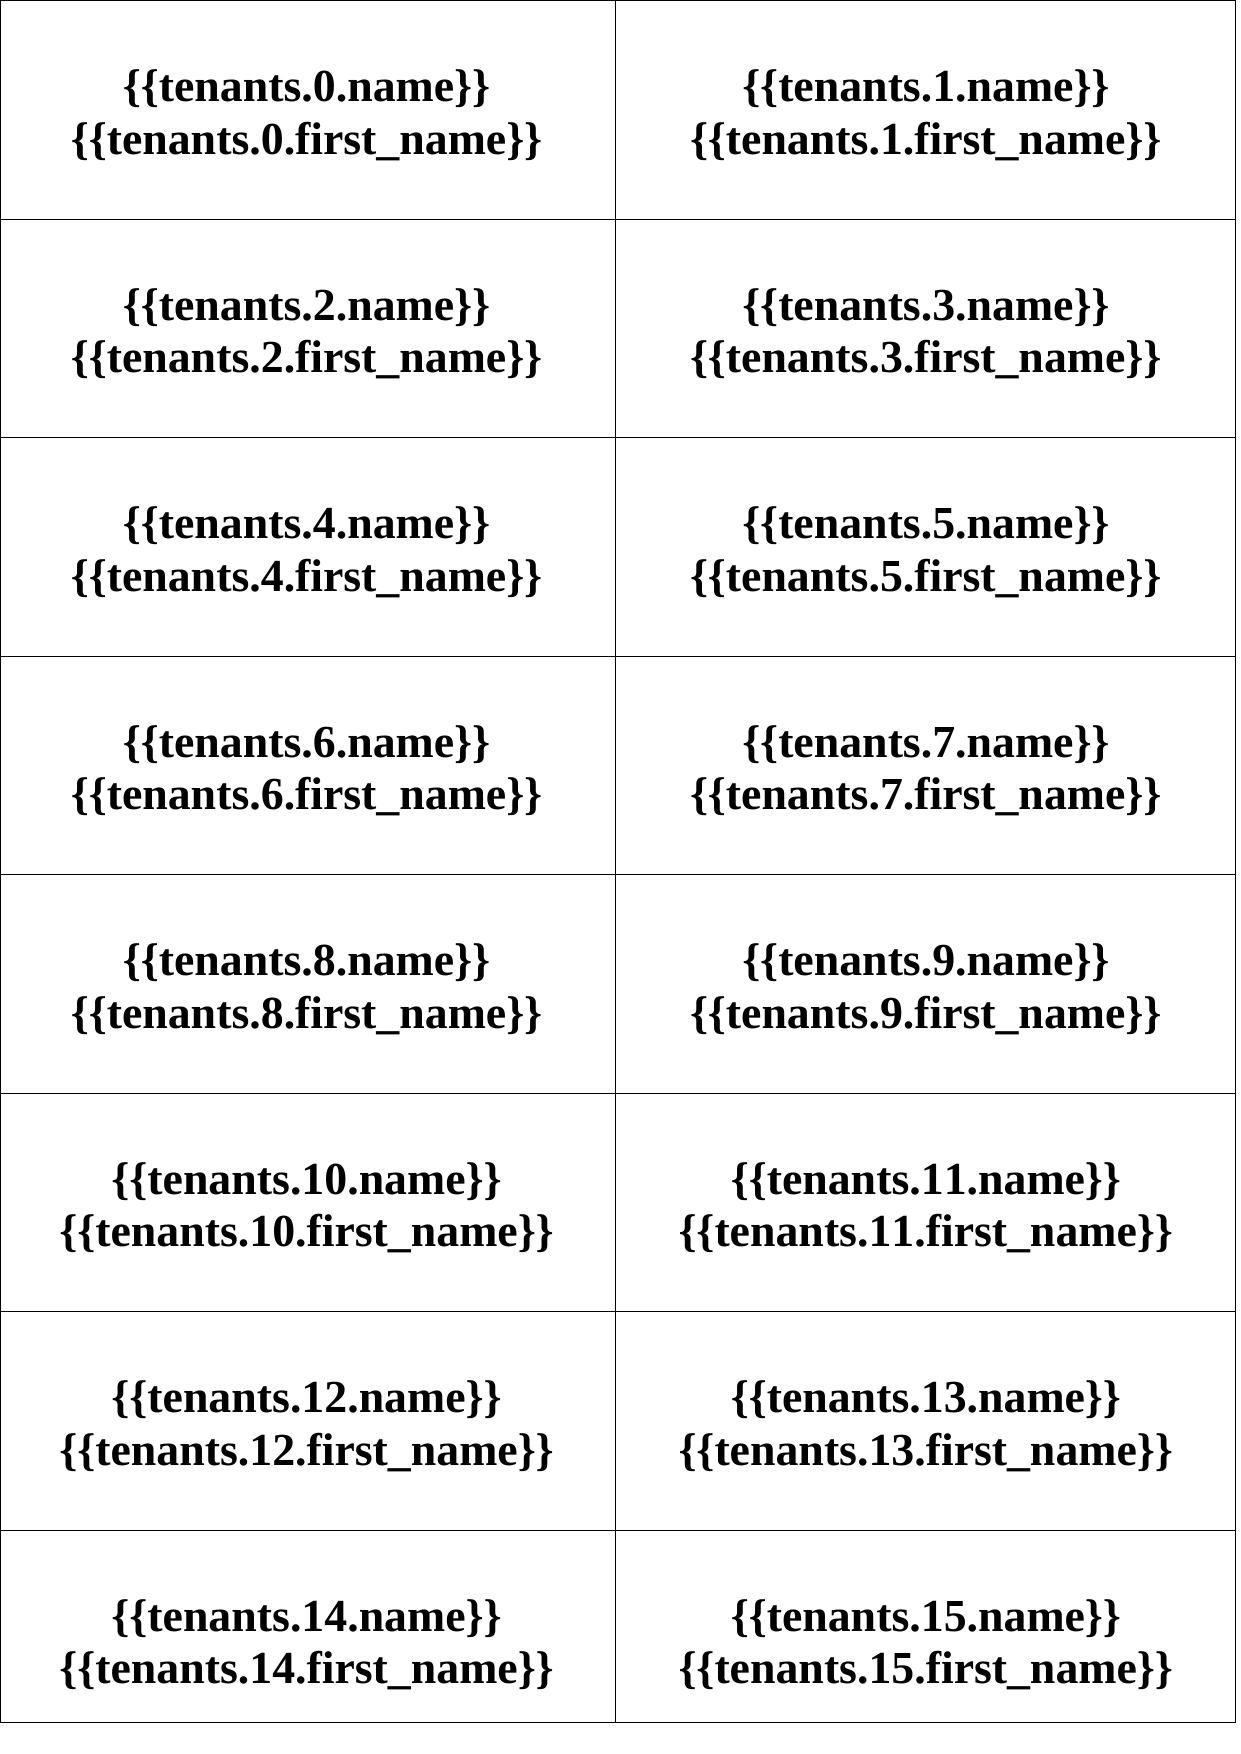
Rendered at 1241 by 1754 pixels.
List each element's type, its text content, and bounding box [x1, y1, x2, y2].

table_cell {{tenants.14.name}} {{tenants.14.first_name}} [1, 1531, 615, 1722]
table_cell {{tenants.6.name}} {{tenants.6.first_name}} [1, 657, 615, 874]
table_cell {{tenants.3.name}} {{tenants.3.first_name}} [616, 220, 1235, 437]
table_cell {{tenants.8.name}} {{tenants.8.first_name}} [1, 875, 615, 1093]
table_cell {{tenants.10.name}} {{tenants.10.first_name}} [1, 1094, 615, 1311]
table_cell {{tenants.9.name}} {{tenants.9.first_name}} [616, 875, 1235, 1093]
table_cell {{tenants.5.name}} {{tenants.5.first_name}} [616, 438, 1235, 656]
table_header {{tenants.0.name}} {{tenants.0.first_name}} [1, 1, 615, 218]
table_header {{tenants.1.name}} {{tenants.1.first_name}} [616, 1, 1235, 218]
table_cell {{tenants.15.name}} {{tenants.15.first_name}} [616, 1531, 1235, 1722]
table_cell {{tenants.11.name}} {{tenants.11.first_name}} [616, 1094, 1235, 1311]
table_cell {{tenants.13.name}} {{tenants.13.first_name}} [616, 1312, 1235, 1530]
table_cell {{tenants.2.name}} {{tenants.2.first_name}} [1, 220, 615, 437]
table_cell {{tenants.7.name}} {{tenants.7.first_name}} [616, 657, 1235, 874]
table_cell {{tenants.12.name}} {{tenants.12.first_name}} [1, 1312, 615, 1530]
table_cell {{tenants.4.name}} {{tenants.4.first_name}} [1, 438, 615, 656]
